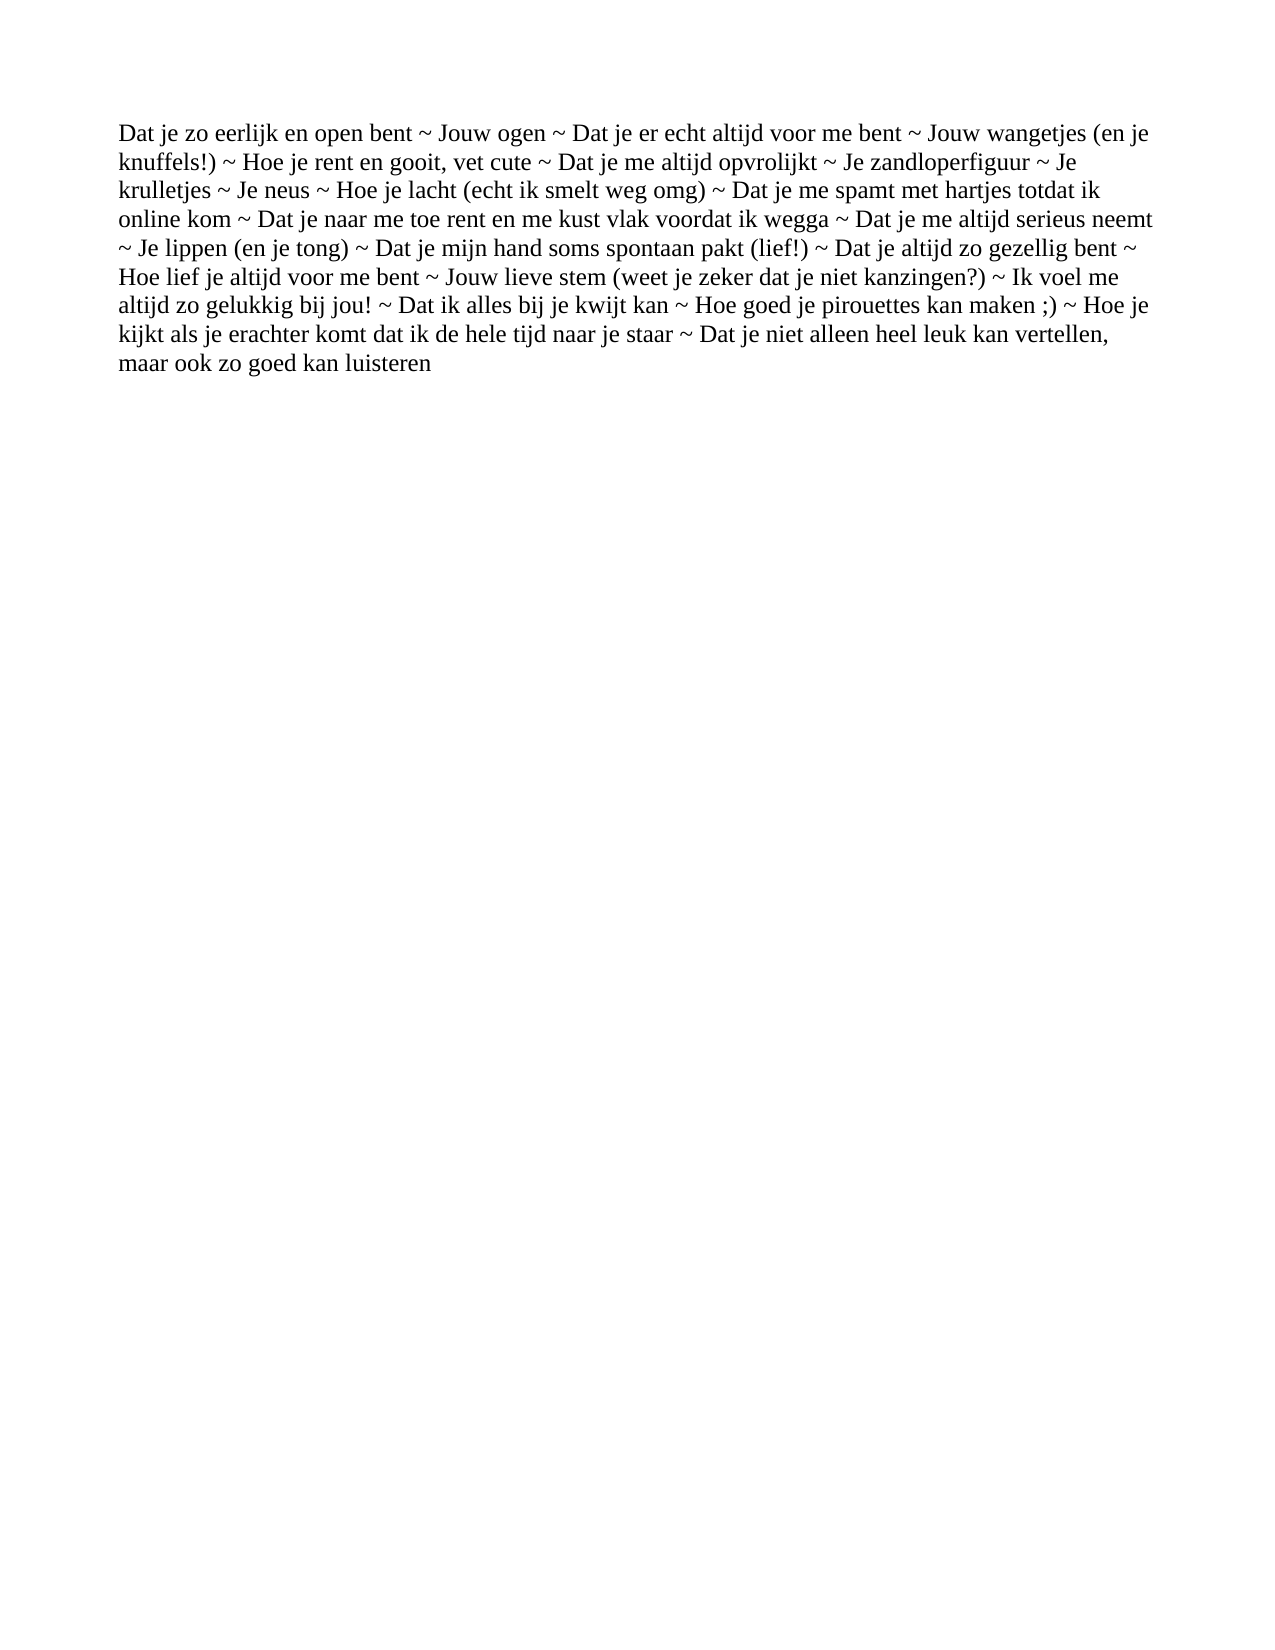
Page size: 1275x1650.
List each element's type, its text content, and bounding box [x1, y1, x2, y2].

text Dat je zo eerlijk en open bent ~ Jouw ogen ~ Dat je er echt altijd voor me bent ~ Jouw wangetjes (en je knuffels!) ~ Hoe je rent en gooit, vet cute ~ Dat je me altijd opvrolijkt ~ Je zandloperfiguur ~ Je krulletjes ~ Je neus ~ Hoe je lacht (echt ik smelt weg omg) ~ Dat je me spamt met hartjes totdat ik online kom ~ Dat je naar me toe rent en me kust vlak voordat ik wegga ~ Dat je me altijd serieus neemt ~ Je lippen (en je tong) ~ Dat je mijn hand soms spontaan pakt (lief!) ~ Dat je altijd zo gezellig bent ~ Hoe lief je altijd voor me bent ~ Jouw lieve stem (weet je zeker dat je niet kanzingen?) ~ Ik voel me altijd zo gelukkig bij jou! ~ Dat ik alles bij je kwijt kan ~ Hoe goed je pirouettes kan maken ;) ~ Hoe je kijkt als je erachter komt dat ik de hele tijd naar je staar ~ Dat je niet alleen heel leuk kan vertellen, maar ook zo goed kan luisteren [118, 118, 1157, 377]
